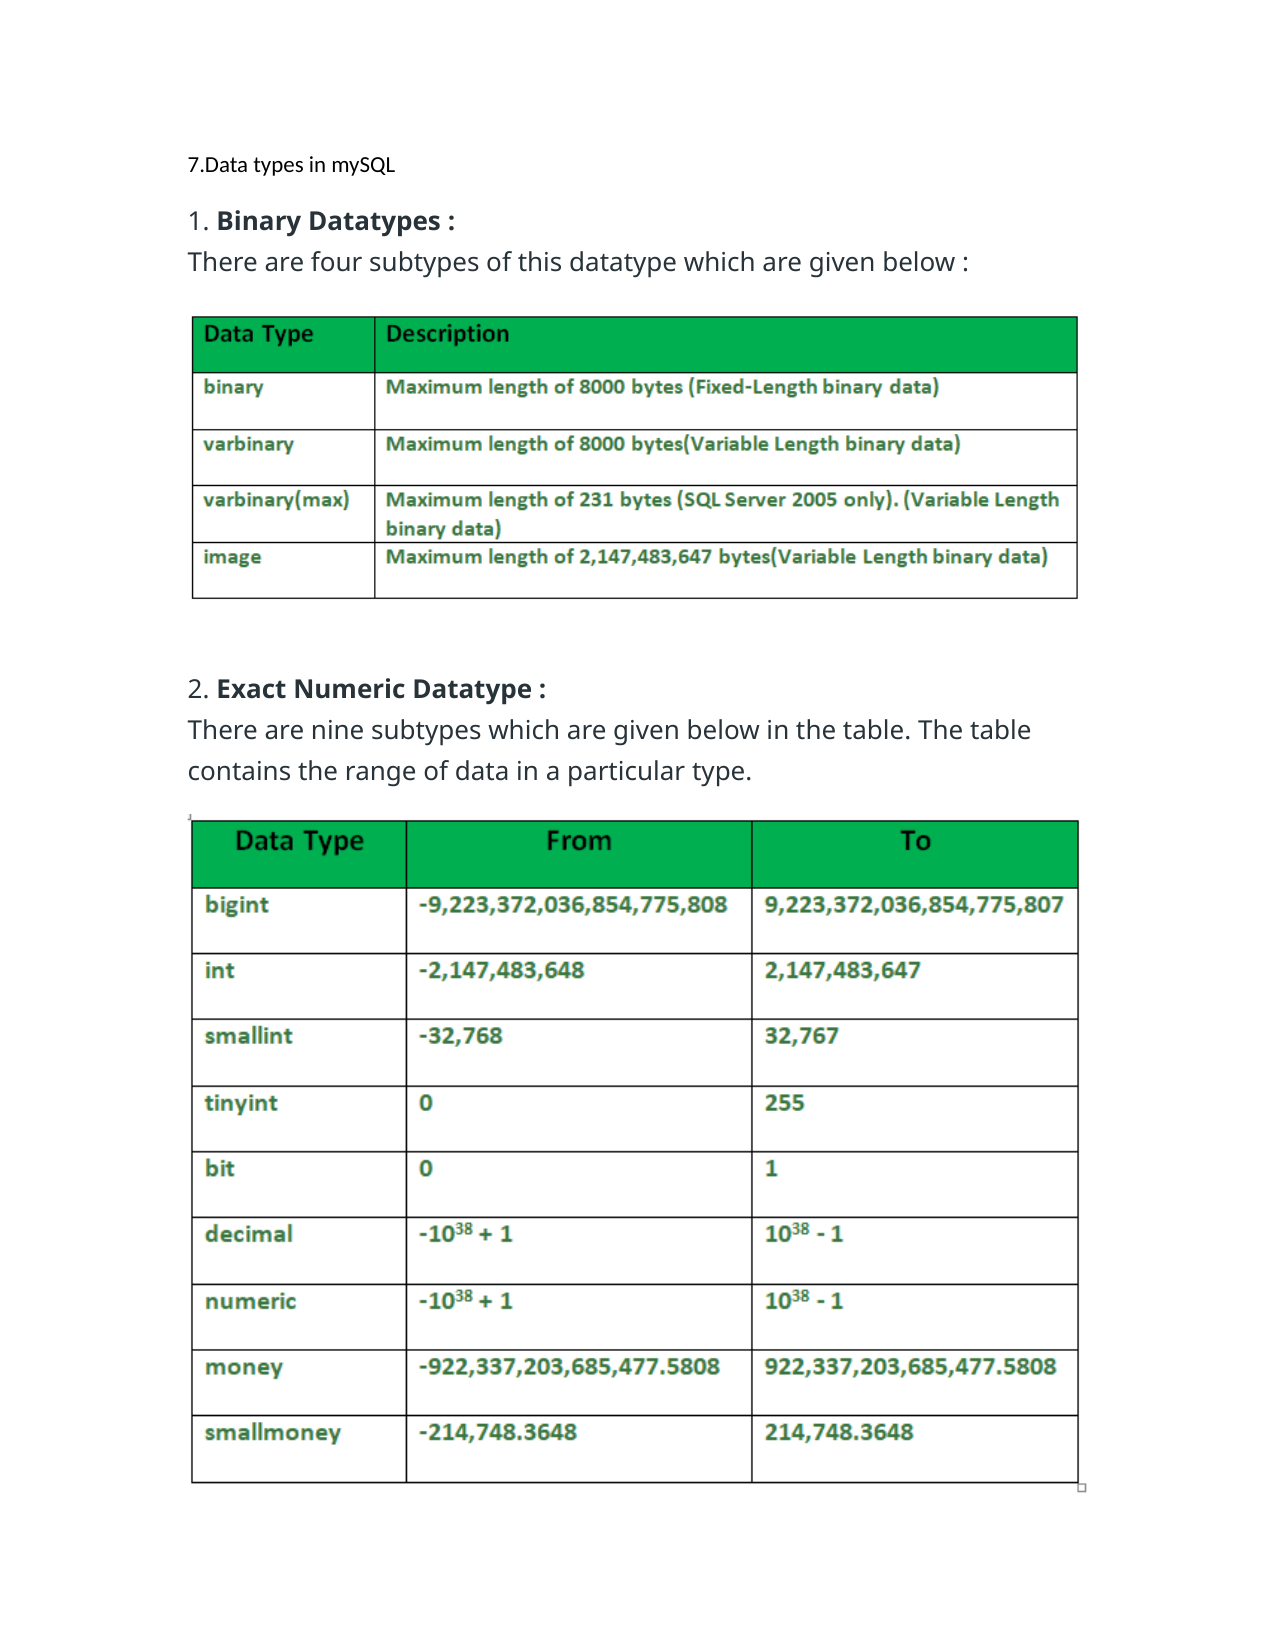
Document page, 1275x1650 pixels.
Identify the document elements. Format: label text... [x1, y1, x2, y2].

text 2. Exact Numeric Datatype : There are nine subtypes which are given below in the table. The table contains the range of data in a particular type. [187, 671, 1087, 788]
text 1. Binary Datatypes : There are four subtypes of this datatype which are given below : [187, 203, 1087, 279]
picture [187, 305, 1088, 613]
text 7.Data types in mySQL [187, 150, 1087, 178]
picture [187, 814, 1088, 1494]
